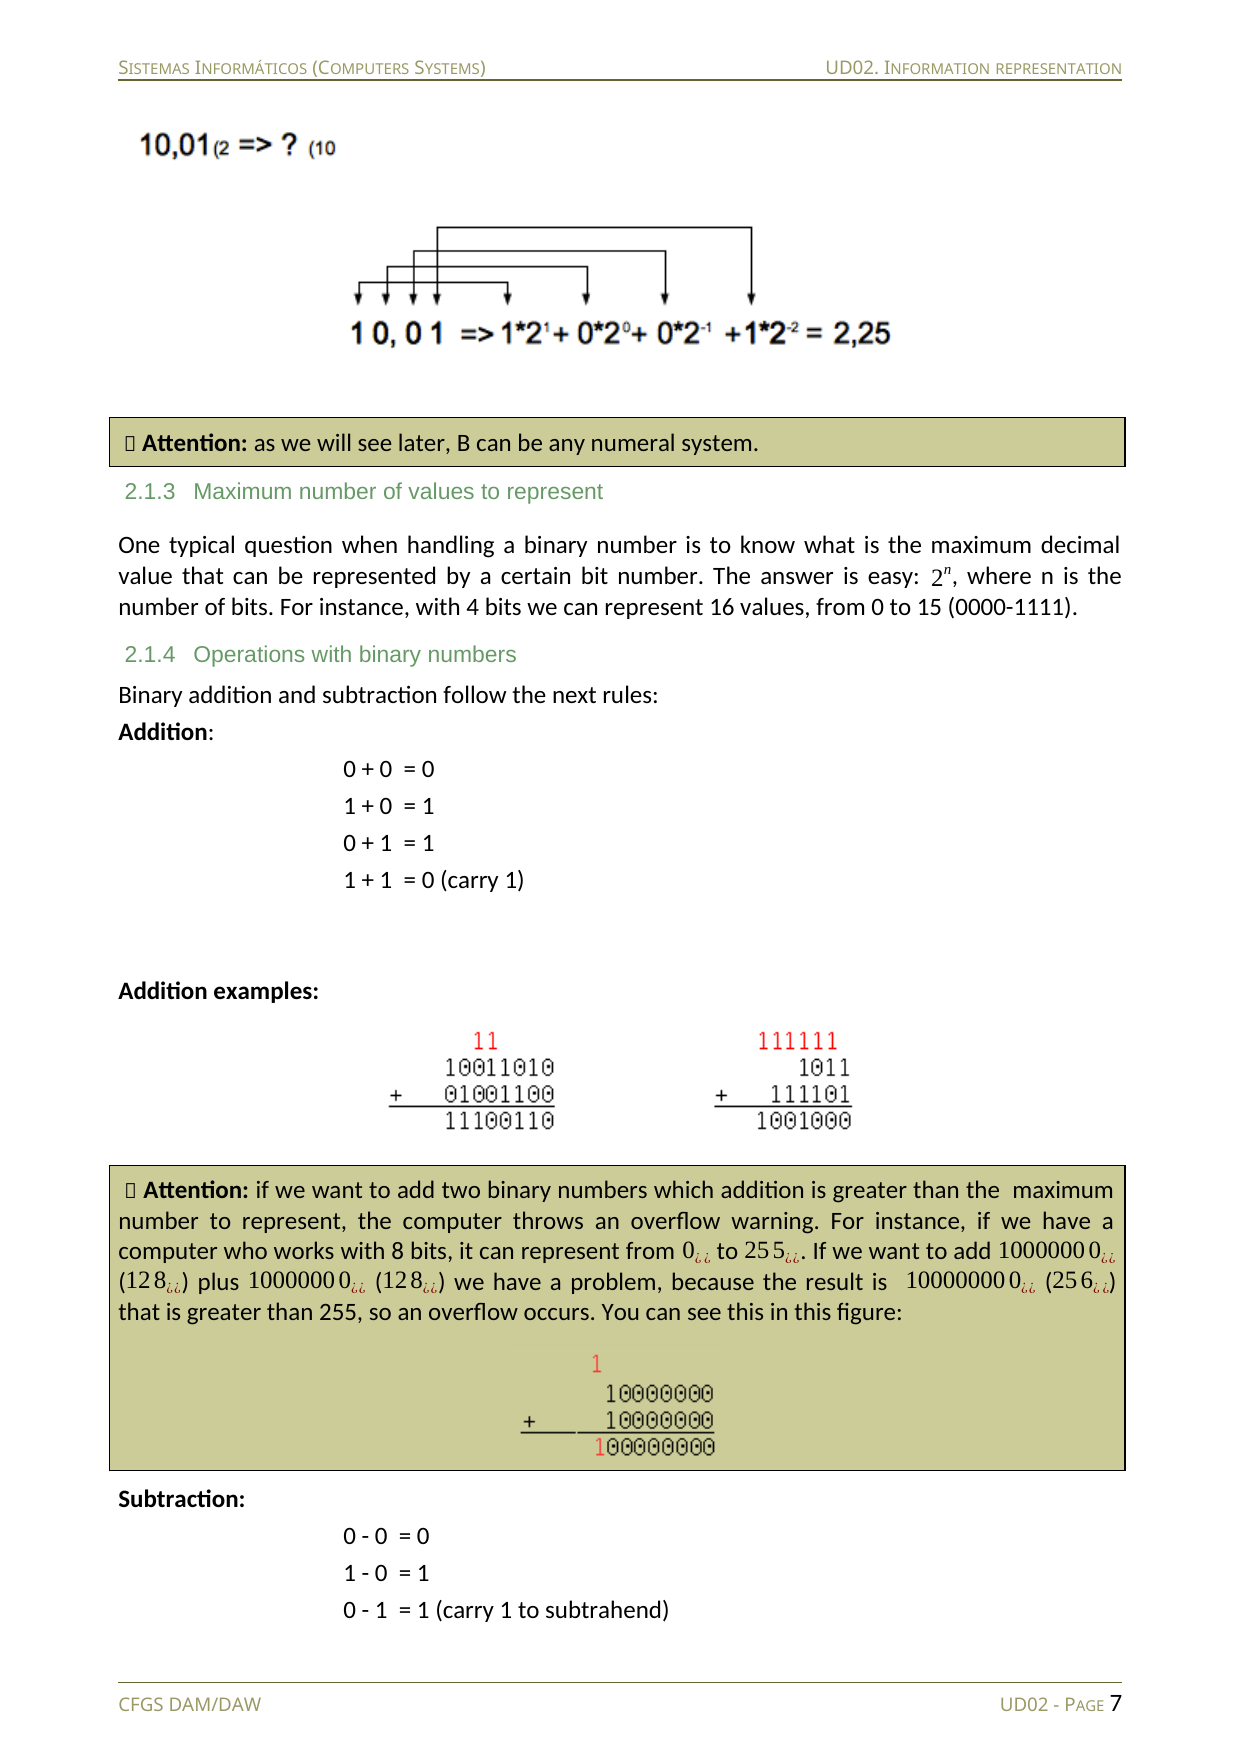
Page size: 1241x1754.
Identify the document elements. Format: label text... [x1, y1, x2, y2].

text Addition: [118, 716, 1122, 747]
text 0 + 1 = 1 [268, 827, 1122, 858]
text Addition examples: [118, 975, 1122, 1006]
text Binary addition and subtraction follow the next rules: [118, 679, 1122, 710]
picture [118, 118, 912, 362]
subtitle Operations with binary numbers [118, 641, 1122, 667]
text 1 - 0 = 1 [268, 1557, 1122, 1588]
text ❕ Attention: if we want to add two binary numbers which addition is greater than the maximum number to represent, the computer throws an overflow warning. For instance, if we have a computer who works with 8 bits, it can represent from to . If we want to add () plus () we have a problem, because the result is () that is greater than 255, so an overflow occurs. You can see this in this figure: [110, 1166, 1124, 1327]
text 0 - 1 = 1 (carry 1 to subtrahend) [268, 1594, 1122, 1625]
text 1 + 1 = 0 (carry 1) [268, 864, 1122, 895]
text One typical question when handling a binary number is to know what is the maximum decimal value that can be represented by a certain bit number. The answer is easy: , where n is the number of bits. For instance, with 4 bits we can represent 16 values, from 0 to 15 (0000-1111). [118, 530, 1122, 622]
text 1 + 0 = 1 [268, 790, 1122, 821]
picture [372, 1012, 868, 1156]
text ❕ Attention: as we will see later, B can be any numeral system. [110, 418, 1124, 466]
picture [511, 1338, 724, 1462]
text 0 - 0 = 0 [268, 1520, 1122, 1551]
subtitle Maximum number of values to represent [118, 478, 1122, 505]
text Subtraction: [118, 1483, 1122, 1514]
text 0 + 0 = 0 [268, 753, 1122, 784]
